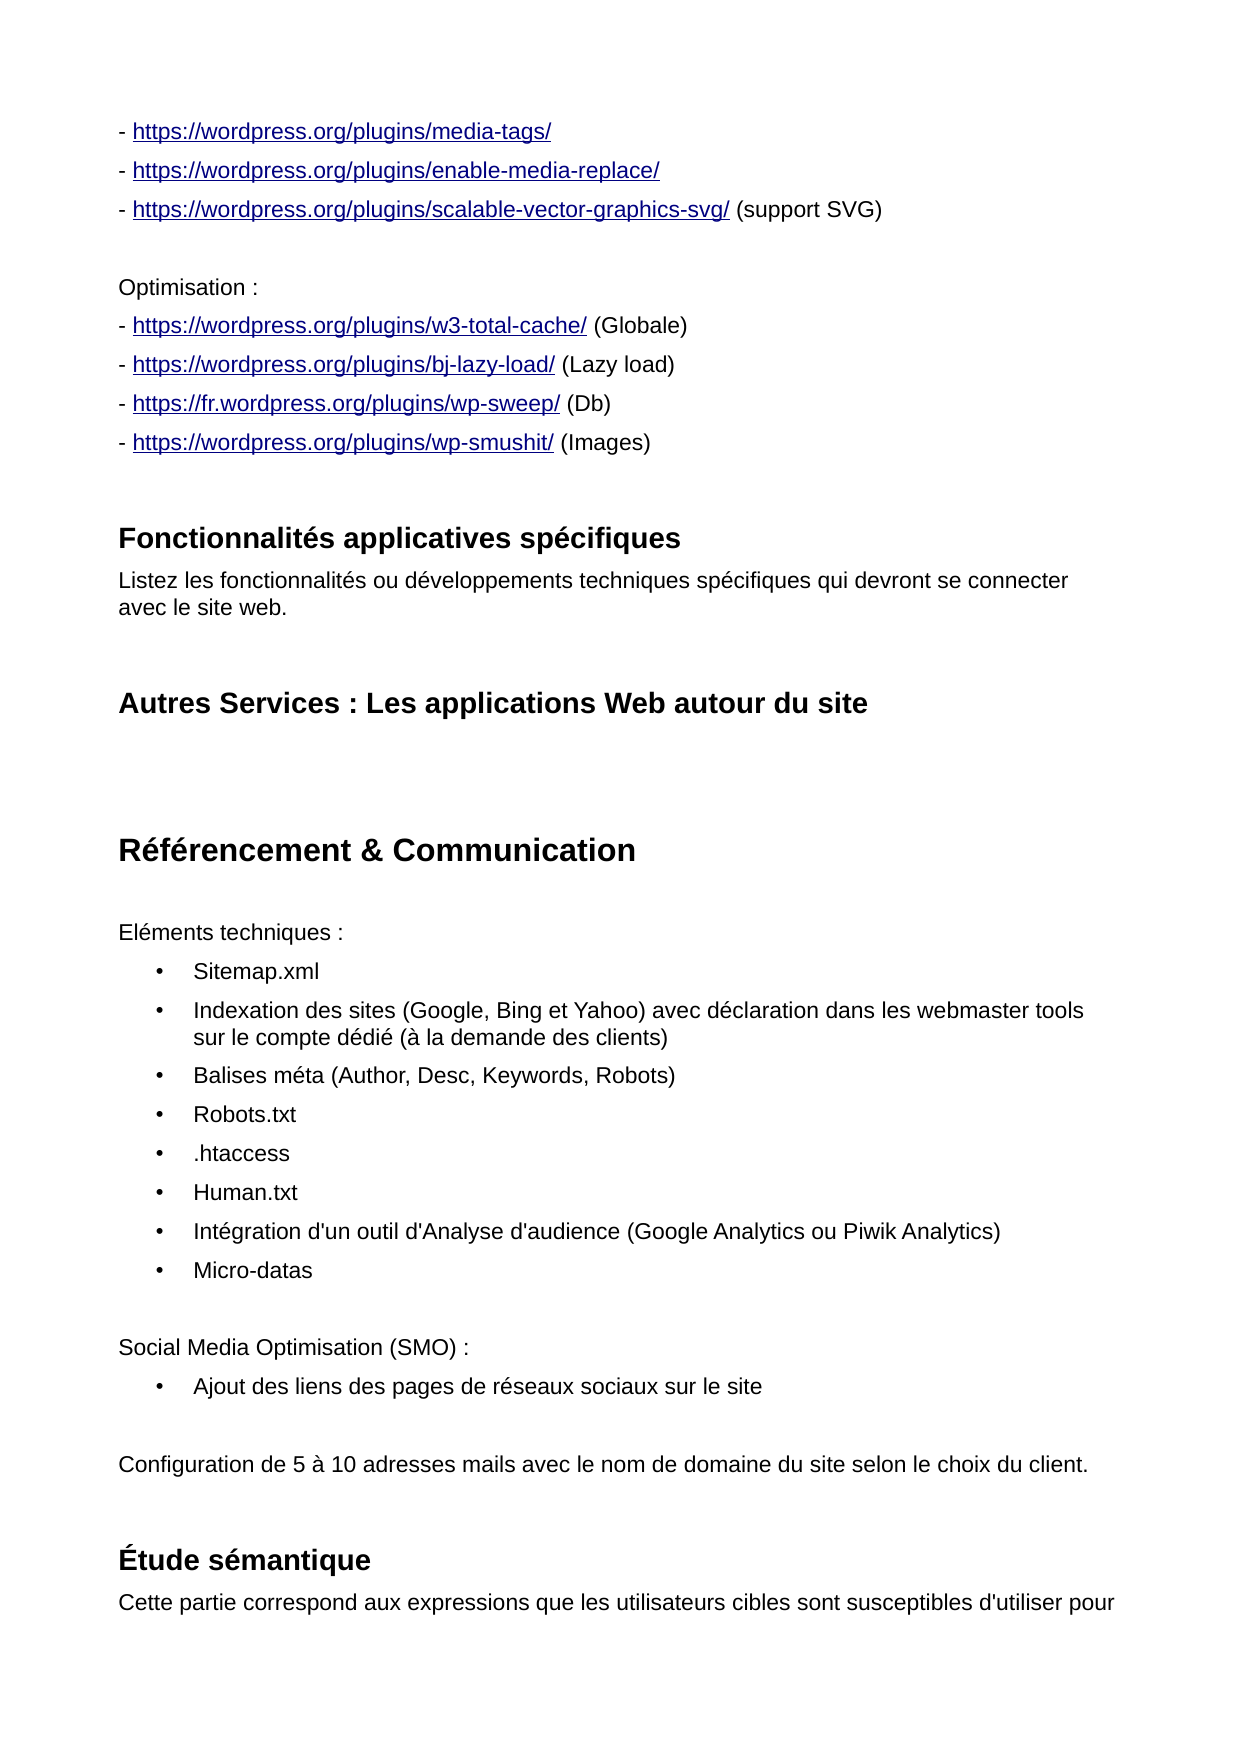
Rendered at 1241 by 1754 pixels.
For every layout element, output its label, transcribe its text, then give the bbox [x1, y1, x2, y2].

list Sitemap.xml [156, 958, 1122, 984]
list Micro-datas [156, 1257, 1122, 1283]
text Optimisation : [118, 273, 1122, 300]
list .htaccess [156, 1140, 1122, 1166]
text Cette partie correspond aux expressions que les utilisateurs cibles sont susceptibles d'utiliser pour [118, 1589, 1122, 1616]
text Social Media Optimisation (SMO) : [118, 1334, 1122, 1361]
subtitle Autres Services : Les applications Web autour du site [118, 686, 1122, 720]
list Indexation des sites (Google, Bing et Yahoo) avec déclaration dans les webmaster tools sur le compte dédié (à la demande des clients) [156, 997, 1122, 1050]
text - https://wordpress.org/plugins/enable-media-replace/ [118, 157, 1122, 183]
list Intégration d'un outil d'Analyse d'audience (Google Analytics ou Piwik Analytics) [156, 1218, 1122, 1244]
text - https://wordpress.org/plugins/media-tags/ [118, 118, 1122, 144]
text Listez les fonctionnalités ou développements techniques spécifiques qui devront se connecter avec le site web. [118, 567, 1122, 620]
subtitle Référencement & Communication [118, 831, 1122, 868]
subtitle Étude sémantique [118, 1543, 1122, 1577]
text - https://fr.wordpress.org/plugins/wp-sweep/ (Db) [118, 390, 1122, 416]
text - https://wordpress.org/plugins/scalable-vector-graphics-svg/ (support SVG) [118, 196, 1122, 222]
text Configuration de 5 à 10 adresses mails avec le nom de domaine du site selon le choix du client. [118, 1451, 1122, 1477]
text Eléments techniques : [118, 919, 1122, 946]
text - https://wordpress.org/plugins/bj-lazy-load/ (Lazy load) [118, 351, 1122, 378]
text - https://wordpress.org/plugins/w3-total-cache/ (Globale) [118, 312, 1122, 339]
subtitle Fonctionnalités applicatives spécifiques [118, 521, 1122, 555]
list Robots.txt [156, 1101, 1122, 1127]
list Ajout des liens des pages de réseaux sociaux sur le site [156, 1373, 1122, 1399]
list Balises méta (Author, Desc, Keywords, Robots) [156, 1062, 1122, 1089]
text - https://wordpress.org/plugins/wp-smushit/ (Images) [118, 429, 1122, 455]
list Human.txt [156, 1179, 1122, 1205]
